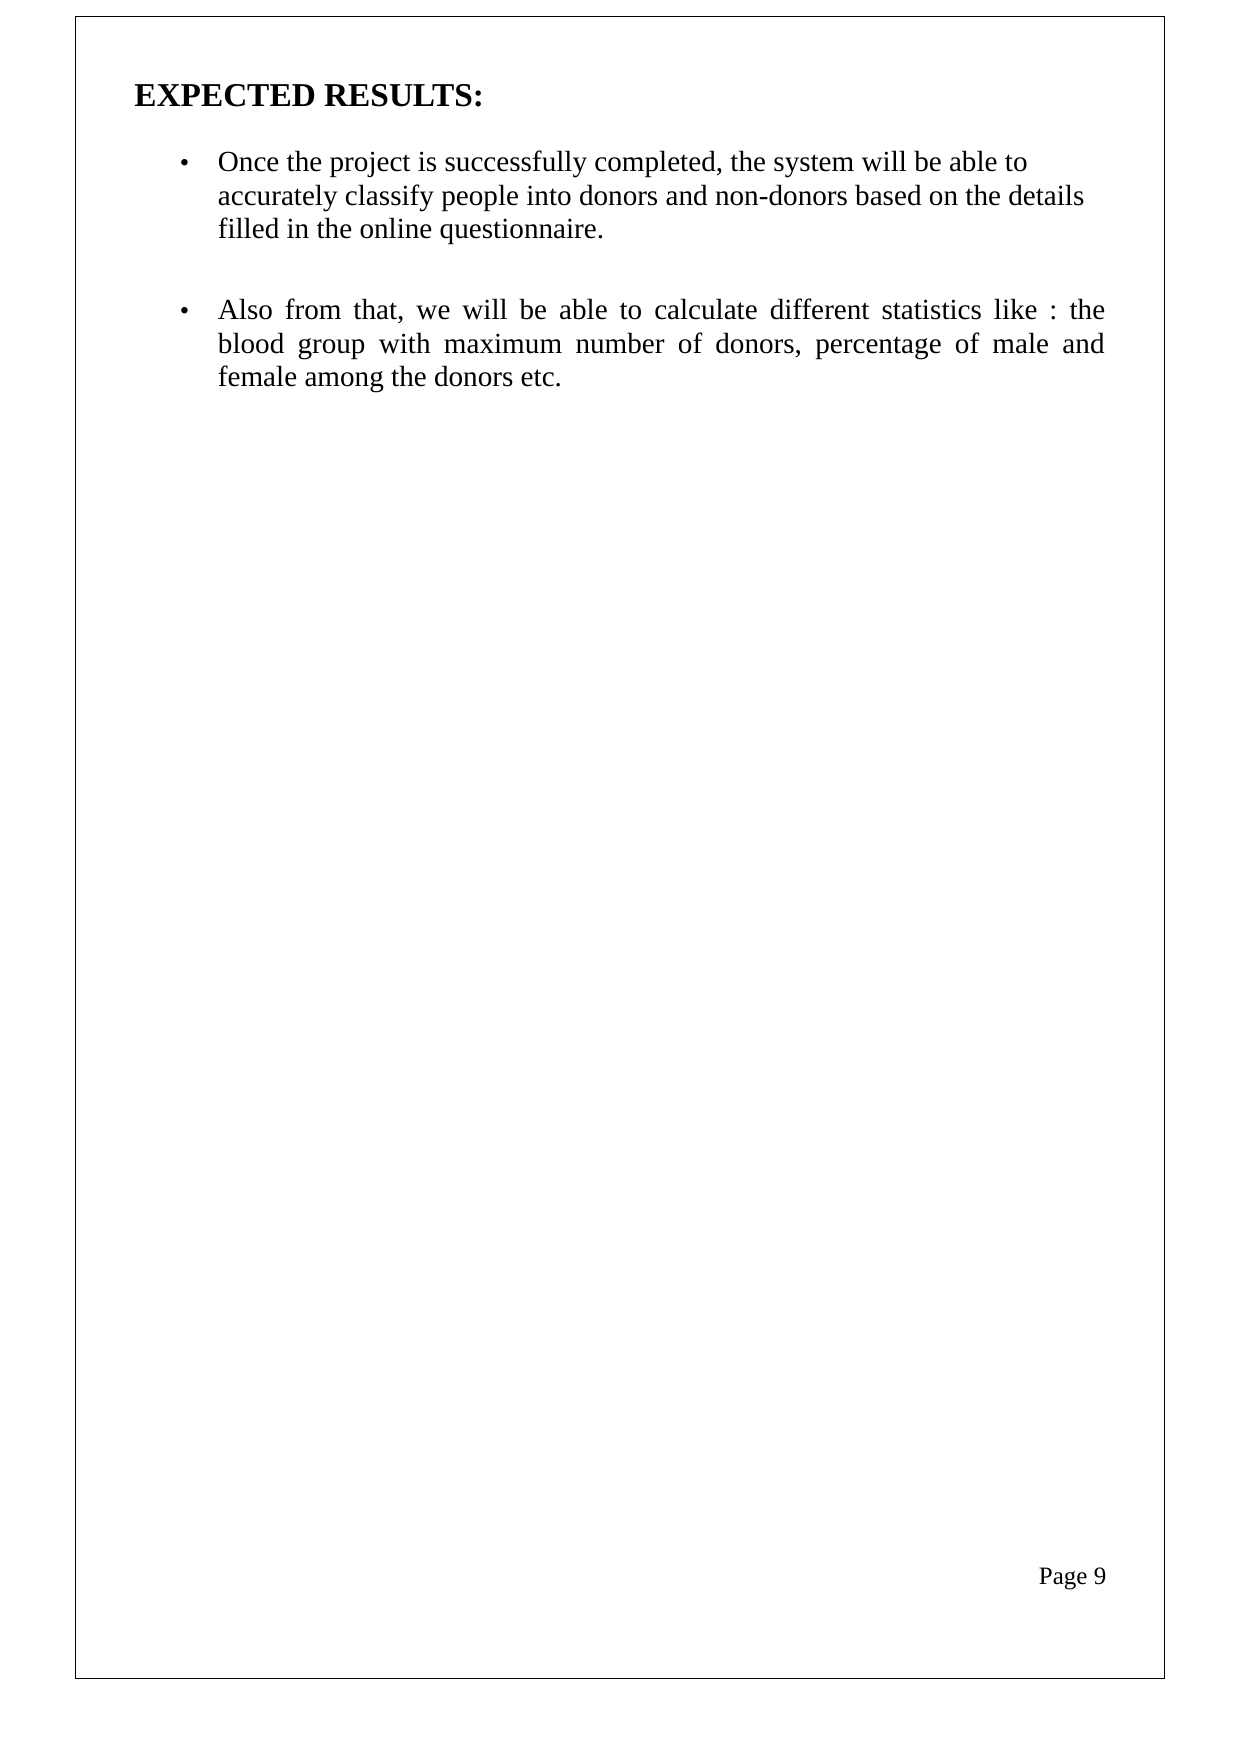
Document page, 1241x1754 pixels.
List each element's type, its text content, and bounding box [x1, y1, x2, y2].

text EXPECTED RESULTS: [134, 75, 1106, 113]
list Once the project is successfully completed, the system will be able to accurately classify people into donors and non-donors based on the details filled in the online questionnaire. [180, 144, 1106, 245]
list Also from that, we will be able to calculate different statistics like : the blood group with maximum number of donors, percentage of male and female among the donors etc. [180, 292, 1106, 393]
